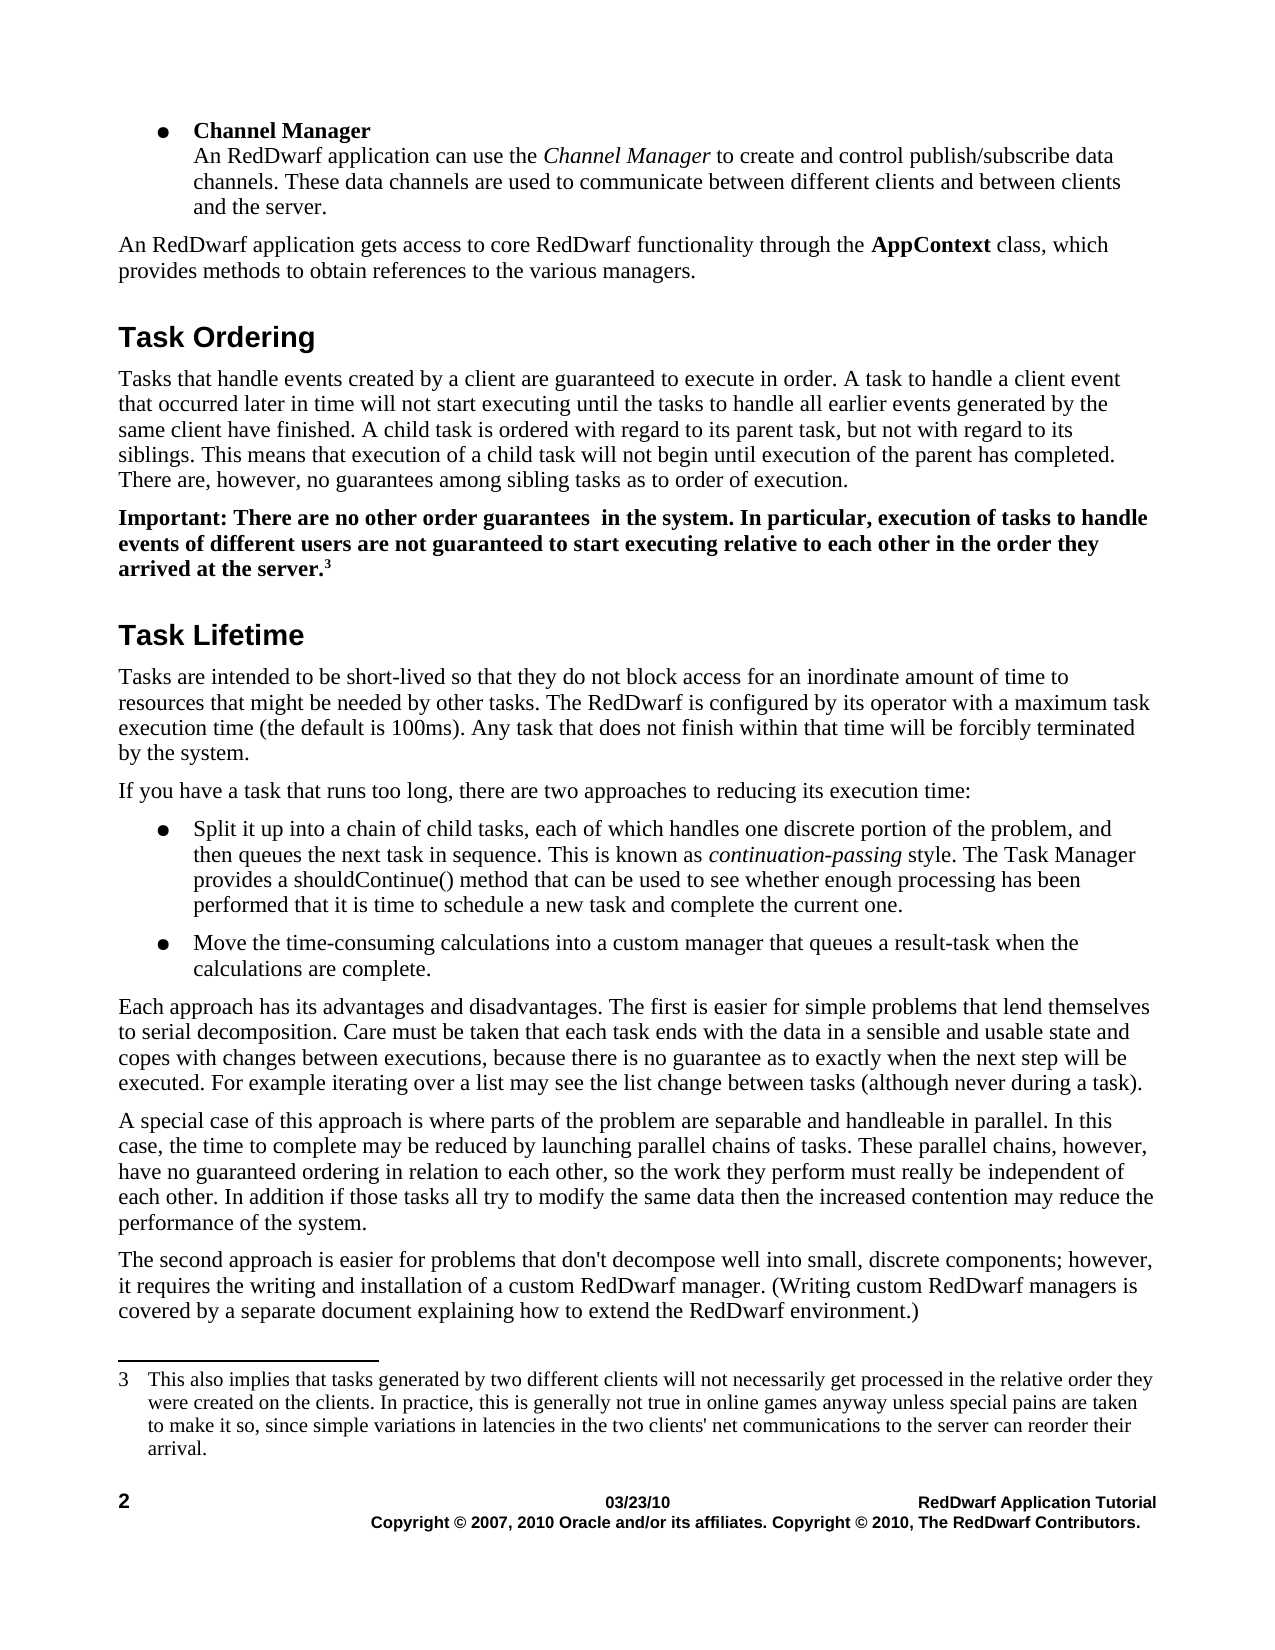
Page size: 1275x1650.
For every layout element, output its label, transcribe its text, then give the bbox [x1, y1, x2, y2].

subtitle Task Ordering [118, 321, 1157, 353]
list Move the time-consuming calculations into a custom manager that queues a result-task when the calculations are complete. [156, 930, 1157, 981]
text Tasks are intended to be short-lived so that they do not block access for an inordinate amount of time to resources that might be needed by other tasks. The RedDwarf is configured by its operator with a maximum task execution time (the default is 100ms). Any task that does not finish within that time will be forcibly terminated by the system. [118, 664, 1157, 766]
subtitle Task Lifetime [118, 619, 1157, 652]
text Each approach has its advantages and disadvantages. The first is easier for simple problems that lend themselves to serial decomposition. Care must be taken that each task ends with the data in a sensible and usable state and copes with changes between executions, because there is no guarantee as to exactly when the next step will be executed. For example iterating over a list may see the list change between tasks (although never during a task). [118, 994, 1157, 1095]
text If you have a task that runs too long, there are two approaches to reducing its execution time: [118, 778, 1157, 804]
text This also implies that tasks generated by two different clients will not necessarily get processed in the relative order they were created on the clients. In practice, this is generally not true in online games anyway unless special pains are taken to make it so, since simple variations in latencies in the two clients' net communications to the server can reorder their arrival. [118, 1367, 1157, 1460]
text Important: There are no other order guarantees in the system. In particular, execution of tasks to handle events of different users are not guaranteed to start executing relative to each other in the order they arrived at the server. [118, 505, 1157, 582]
text Tasks that handle events created by a client are guaranteed to execute in order. A task to handle a client event that occurred later in time will not start executing until the tasks to handle all earlier events generated by the same client have finished. A child task is ordered with regard to its parent task, but not with regard to its siblings. This means that execution of a child task will not begin until execution of the parent has completed. There are, however, no guarantees among sibling tasks as to order of execution. [118, 366, 1157, 493]
text An RedDwarf application gets access to core RedDwarf functionality through the AppContext class, which provides methods to obtain references to the various managers. [118, 232, 1157, 283]
list Split it up into a chain of child tasks, each of which handles one discrete portion of the problem, and then queues the next task in sequence. This is known as continuation-passing style. The Task Manager provides a shouldContinue() method that can be used to see whether enough processing has been performed that it is time to schedule a new task and complete the current one. [156, 816, 1157, 918]
list Channel Manager An RedDwarf application can use the Channel Manager to create and control publish/subscribe data channels. These data channels are used to communicate between different clients and between clients and the server. [156, 118, 1157, 220]
text The second approach is easier for problems that don't decompose well into small, discrete components; however, it requires the writing and installation of a custom RedDwarf manager. (Writing custom RedDwarf managers is covered by a separate document explaining how to extend the RedDwarf environment.) [118, 1247, 1157, 1324]
text A special case of this approach is where parts of the problem are separable and handleable in parallel. In this case, the time to complete may be reduced by launching parallel chains of tasks. These parallel chains, however, have no guaranteed ordering in relation to each other, so the work they perform must really be independent of each other. In addition if those tasks all try to modify the same data then the increased contention may reduce the performance of the system. [118, 1108, 1157, 1235]
